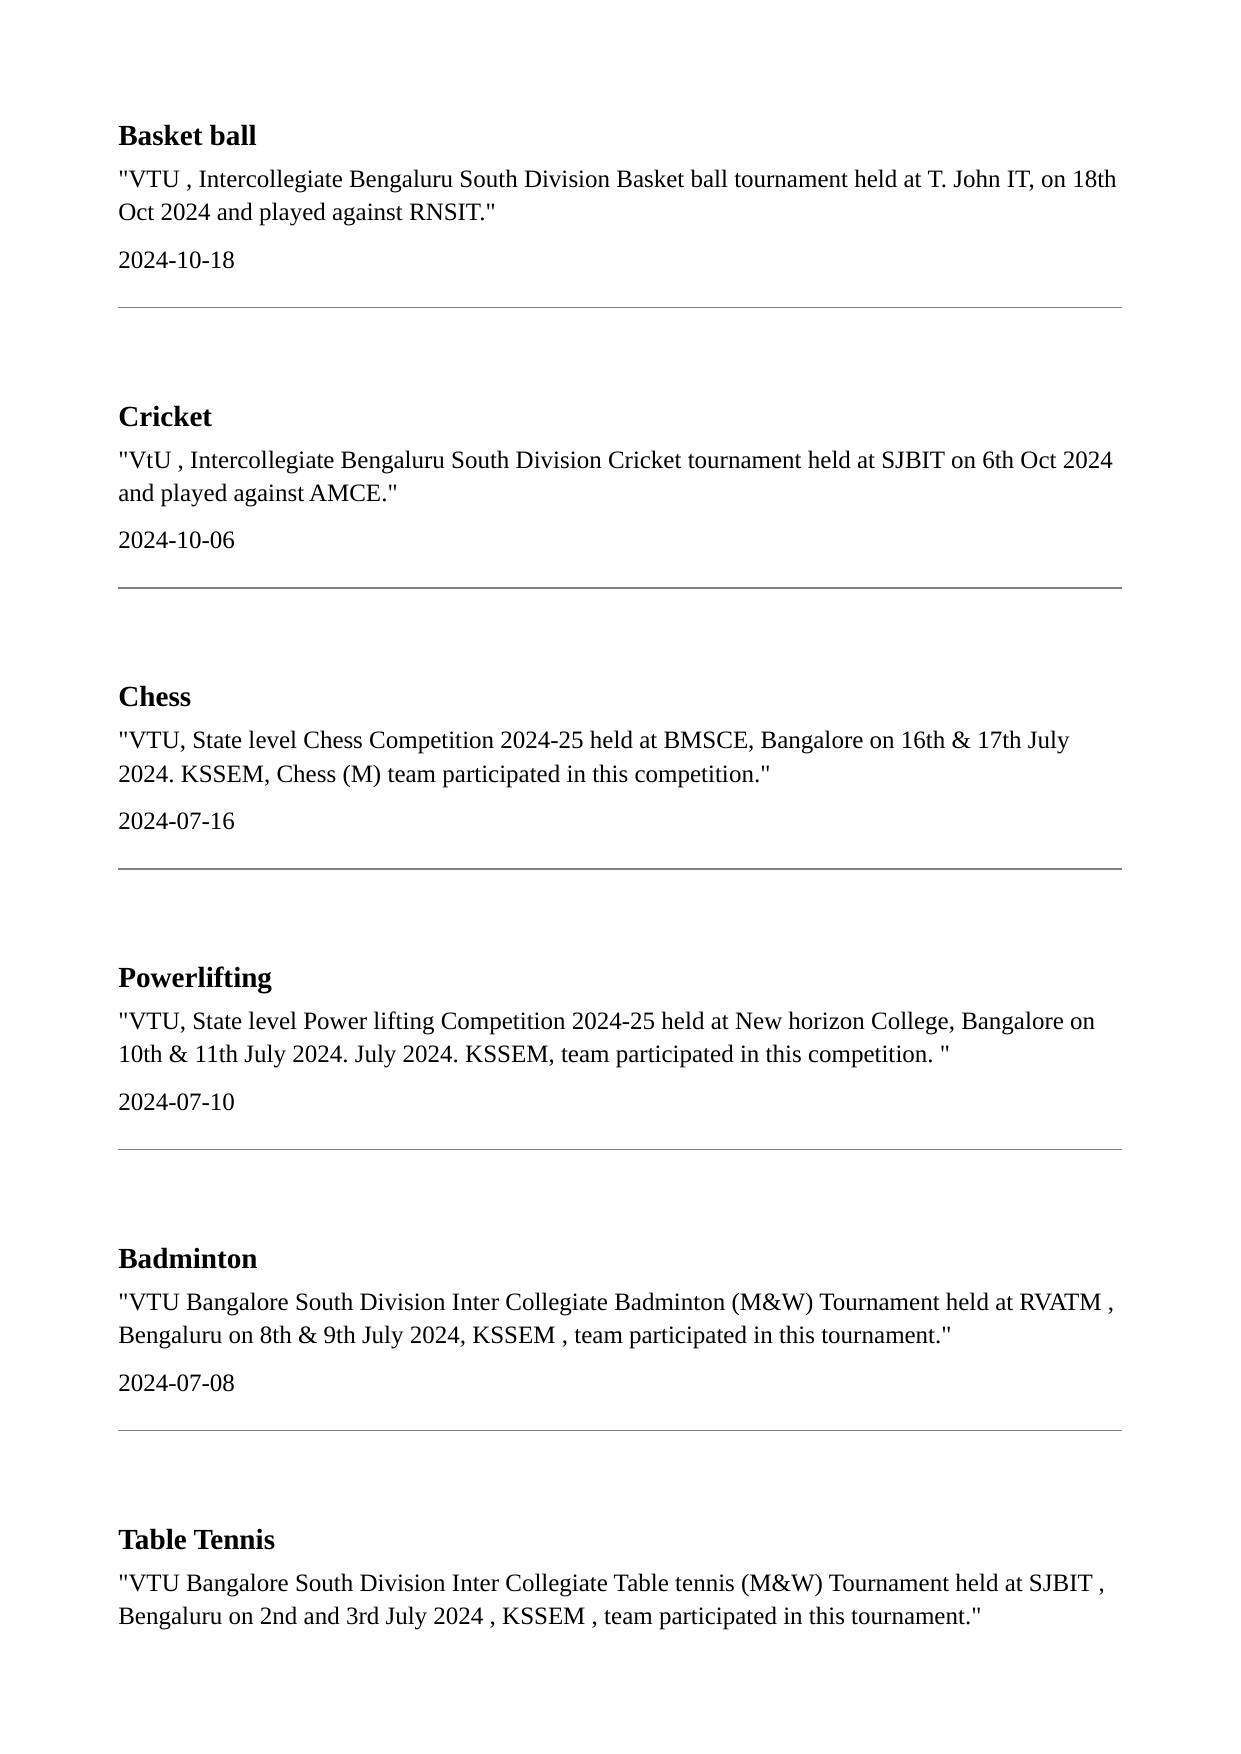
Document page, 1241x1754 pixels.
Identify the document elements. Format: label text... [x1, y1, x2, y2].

text "VTU , Intercollegiate Bengaluru South Division Basket ball tournament held at T. John IT, on 18th Oct 2024 and played against RNSIT." [118, 164, 1122, 226]
subtitle Badminton [118, 1241, 1122, 1274]
text 2024-10-06 [118, 526, 1122, 554]
text "VTU Bangalore South Division Inter Collegiate Badminton (M&W) Tournament held at RVATM , Bengaluru on 8th & 9th July 2024, KSSEM , team participated in this tournament." [118, 1287, 1122, 1349]
subtitle Chess [118, 679, 1122, 713]
text "VTU Bangalore South Division Inter Collegiate Table tennis (M&W) Tournament held at SJBIT , Bengaluru on 2nd and 3rd July 2024 , KSSEM , team participated in this tournament." [118, 1568, 1122, 1629]
subtitle Powerlifting [118, 960, 1122, 994]
text "VTU, State level Power lifting Competition 2024-25 held at New horizon College, Bangalore on 10th & 11th July 2024. July 2024. KSSEM, team participated in this competition. " [118, 1006, 1122, 1068]
subtitle Cricket [118, 399, 1122, 432]
text 2024-07-10 [118, 1087, 1122, 1116]
text 2024-07-08 [118, 1368, 1122, 1396]
subtitle Basket ball [118, 118, 1122, 152]
text 2024-10-18 [118, 245, 1122, 273]
text "VTU, State level Chess Competition 2024-25 held at BMSCE, Bangalore on 16th & 17th July 2024. KSSEM, Chess (M) team participated in this competition." [118, 726, 1122, 787]
text "VtU , Intercollegiate Bengaluru South Division Cricket tournament held at SJBIT on 6th Oct 2024 and played against AMCE." [118, 445, 1122, 507]
subtitle Table Tennis [118, 1522, 1122, 1555]
text 2024-07-16 [118, 806, 1122, 835]
